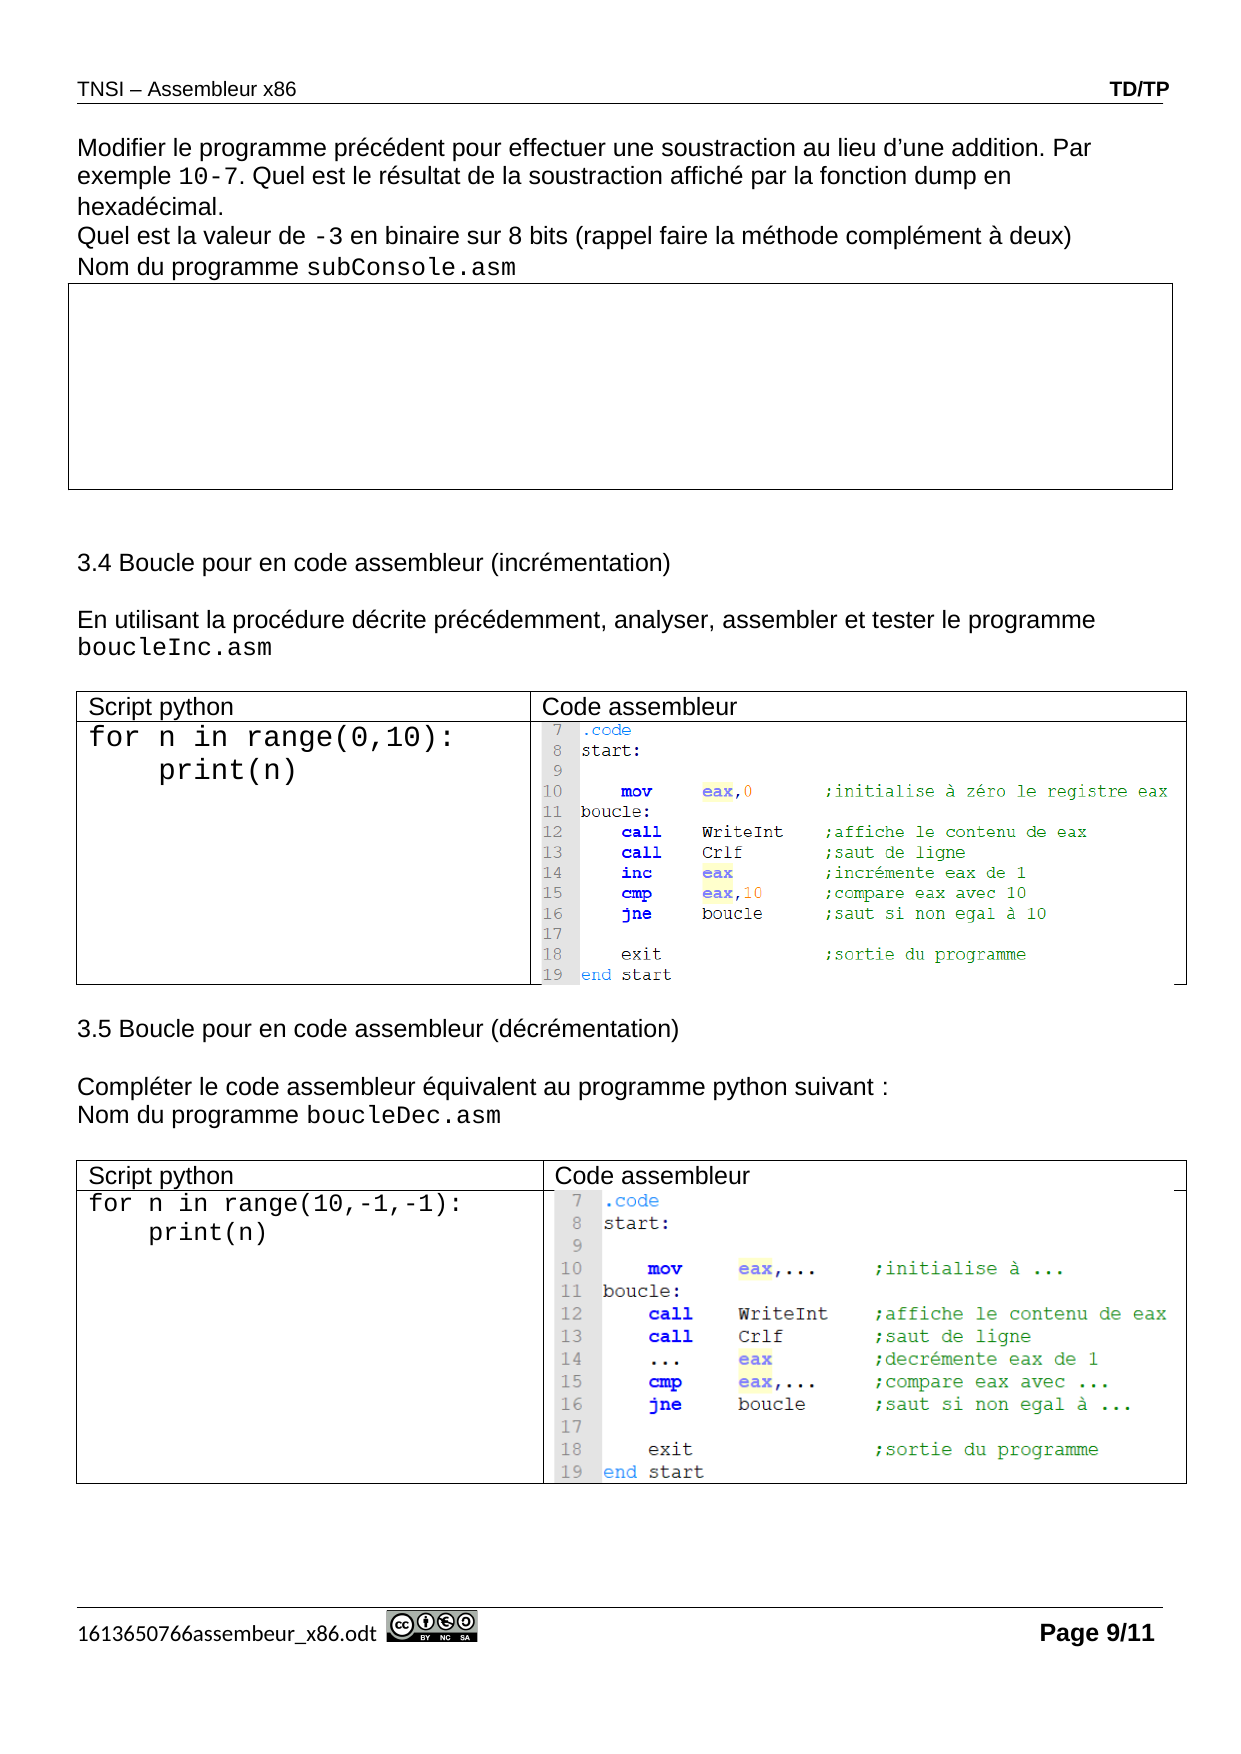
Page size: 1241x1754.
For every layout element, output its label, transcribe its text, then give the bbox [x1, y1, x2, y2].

text 3.4 Boucle pour en code assembleur (incrémentation) [77, 548, 1163, 577]
text Compléter le code assembleur équivalent au programme python suivant : [77, 1072, 1163, 1100]
table_header Code assembleur [531, 692, 1186, 721]
table_cell [544, 1191, 554, 1483]
table_cell [1175, 722, 1186, 984]
text Nom du programme subConsole.asm [77, 252, 1163, 283]
text Quel est la valeur de -3 en binaire sur 8 bits (rappel faire la méthode complément à deux) [77, 221, 1163, 252]
table_cell [1174, 1191, 1186, 1483]
picture [386, 1610, 478, 1642]
table_header Script python [77, 1161, 543, 1190]
text Modifier le programme précédent pour effectuer une soustraction au lieu d’une addition. Par exemple 10-7. Quel est le résultat de la soustraction affiché par la fonction dump en hexadécimal. [77, 133, 1163, 221]
text 3.5 Boucle pour en code assembleur (décrémentation) [77, 1014, 1163, 1043]
text Nom du programme boucleDec.asm [77, 1100, 1163, 1131]
table_header Code assembleur [544, 1161, 1186, 1190]
table_cell [531, 722, 541, 984]
table_header Script python [77, 692, 530, 721]
text En utilisant la procédure décrite précédemment, analyser, assembler et tester le programme boucleInc.asm [77, 605, 1163, 662]
table_cell for n in range(0,10): print(n) [77, 722, 530, 984]
table_cell for n in range(10,-1,-1): print(n) [77, 1191, 543, 1483]
